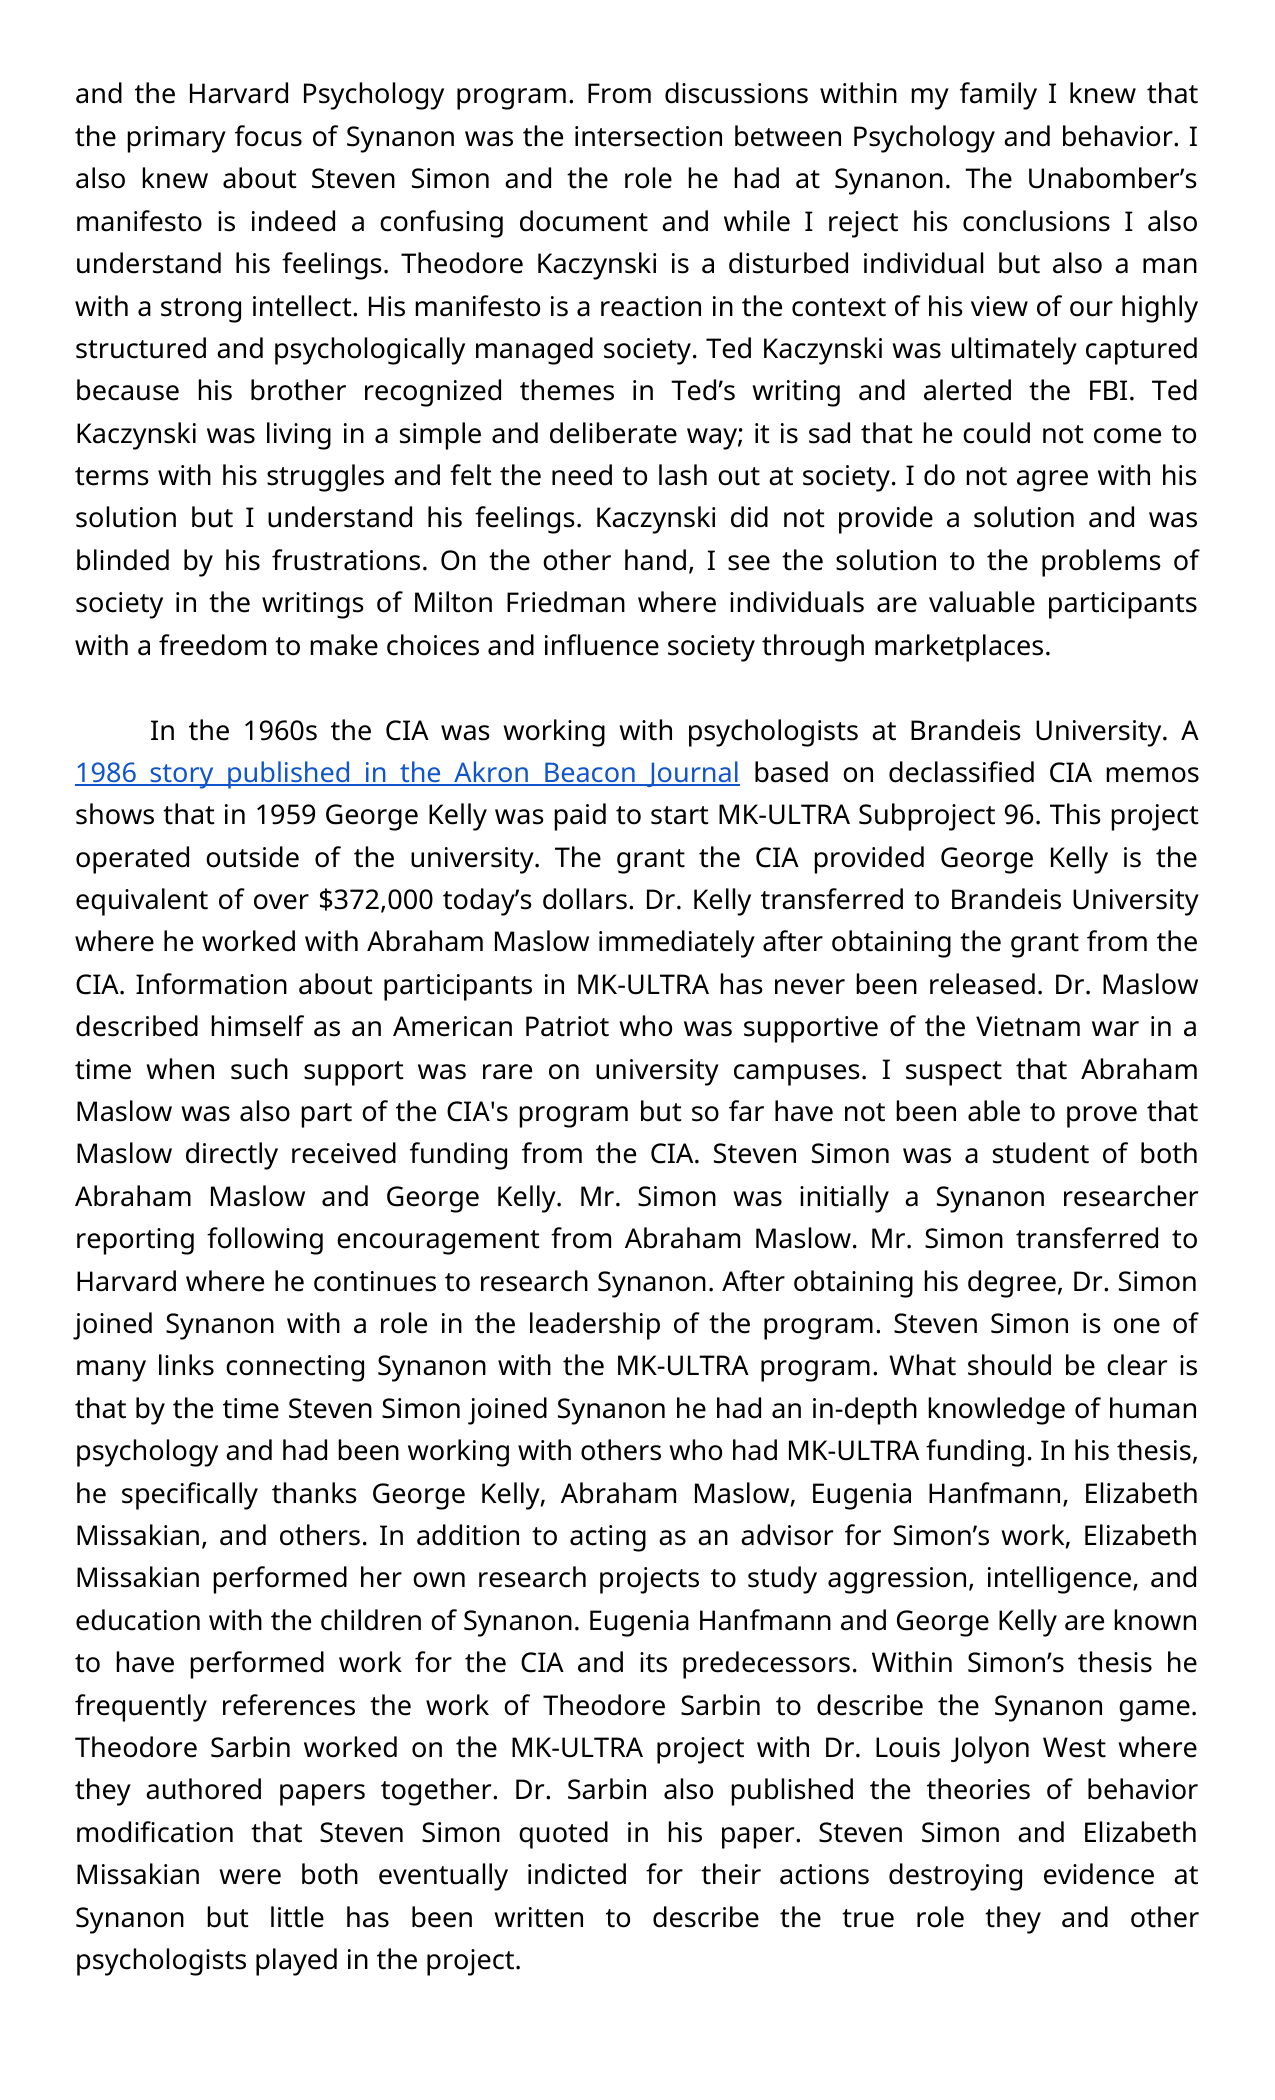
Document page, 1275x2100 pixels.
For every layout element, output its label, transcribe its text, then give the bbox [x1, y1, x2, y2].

text and the Harvard Psychology program. From discussions within my family I knew that the primary focus of Synanon was the intersection between Psychology and behavior. I also knew about Steven Simon and the role he had at Synanon. The Unabomber’s manifesto is indeed a confusing document and while I reject his conclusions I also understand his feelings. Theodore Kaczynski is a disturbed individual but also a man with a strong intellect. His manifesto is a reaction in the context of his view of our highly structured and psychologically managed society. Ted Kaczynski was ultimately captured because his brother recognized themes in Ted’s writing and alerted the FBI. Ted Kaczynski was living in a simple and deliberate way; it is sad that he could not come to terms with his struggles and felt the need to lash out at society. I do not agree with his solution but I understand his feelings. Kaczynski did not provide a solution and was blinded by his frustrations. On the other hand, I see the solution to the problems of society in the writings of Milton Friedman where individuals are valuable participants with a freedom to make choices and influence society through marketplaces. [75, 75, 1200, 663]
text In the 1960s the CIA was working with psychologists at Brandeis University. A 1986 story published in the Akron Beacon Journal based on declassified CIA memos shows that in 1959 George Kelly was paid to start MK-ULTRA Subproject 96. This project operated outside of the university. The grant the CIA provided George Kelly is the equivalent of over $372,000 today’s dollars. Dr. Kelly transferred to Brandeis University where he worked with Abraham Maslow immediately after obtaining the grant from the CIA. Information about participants in MK-ULTRA has never been released. Dr. Maslow described himself as an American Patriot who was supportive of the Vietnam war in a time when such support was rare on university campuses. I suspect that Abraham Maslow was also part of the CIA's program but so far have not been able to prove that Maslow directly received funding from the CIA. Steven Simon was a student of both Abraham Maslow and George Kelly. Mr. Simon was initially a Synanon researcher reporting following encouragement from Abraham Maslow. Mr. Simon transferred to Harvard where he continues to research Synanon. After obtaining his degree, Dr. Simon joined Synanon with a role in the leadership of the program. Steven Simon is one of many links connecting Synanon with the MK-ULTRA program. What should be clear is that by the time Steven Simon joined Synanon he had an in-depth knowledge of human psychology and had been working with others who had MK-ULTRA funding. In his thesis, he specifically thanks George Kelly, Abraham Maslow, Eugenia Hanfmann, Elizabeth Missakian, and others. In addition to acting as an advisor for Simon’s work, Elizabeth Missakian performed her own research projects to study aggression, intelligence, and education with the children of Synanon. Eugenia Hanfmann and George Kelly are known to have performed work for the CIA and its predecessors. Within Simon’s thesis he frequently references the work of Theodore Sarbin to describe the Synanon game. Theodore Sarbin worked on the MK-ULTRA project with Dr. Louis Jolyon West where they authored papers together. Dr. Sarbin also published the theories of behavior modification that Steven Simon quoted in his paper. Steven Simon and Elizabeth Missakian were both eventually indicted for their actions destroying evidence at Synanon but little has been written to describe the true role they and other psychologists played in the project. [75, 711, 1200, 1977]
